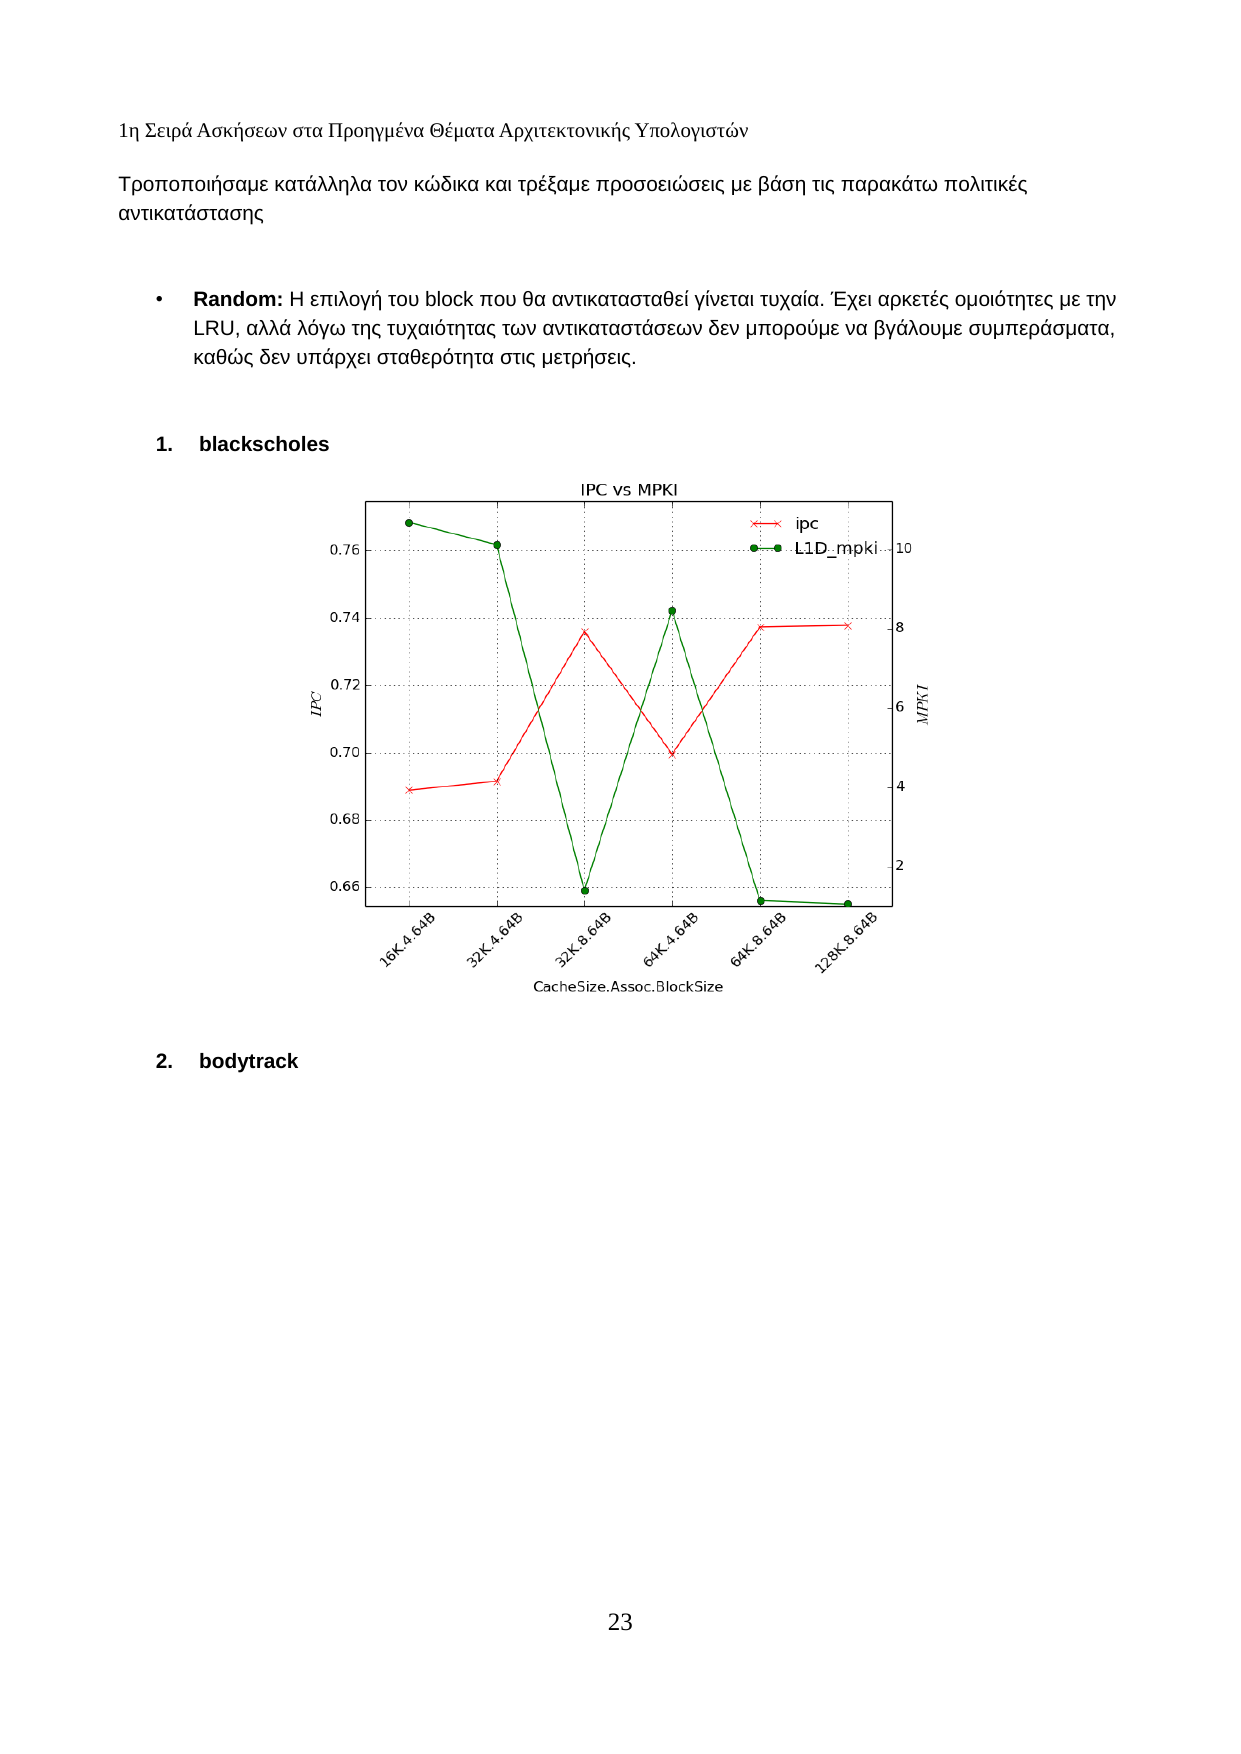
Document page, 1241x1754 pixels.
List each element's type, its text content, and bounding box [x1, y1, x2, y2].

list bodytrack [156, 1049, 1122, 1073]
list Random: Η επιλογή του block που θα αντικατασταθεί γίνεται τυχαία. Έχει αρκετές ομοιότητες με την LRU, αλλά λόγω της τυχαιότητας των αντικαταστάσεων δεν μπορούμε να βγάλουμε συμπεράσματα, καθώς δεν υπάρχει σταθερότητα στις μετρήσεις. [156, 287, 1122, 369]
list blackscholes [156, 431, 1122, 455]
picture [302, 474, 939, 1002]
text Τροποποιήσαμε κατάλληλα τον κώδικα και τρέξαμε προσοειώσεις με βάση τις παρακάτω πολιτικές αντικατάστασης [118, 172, 1122, 224]
